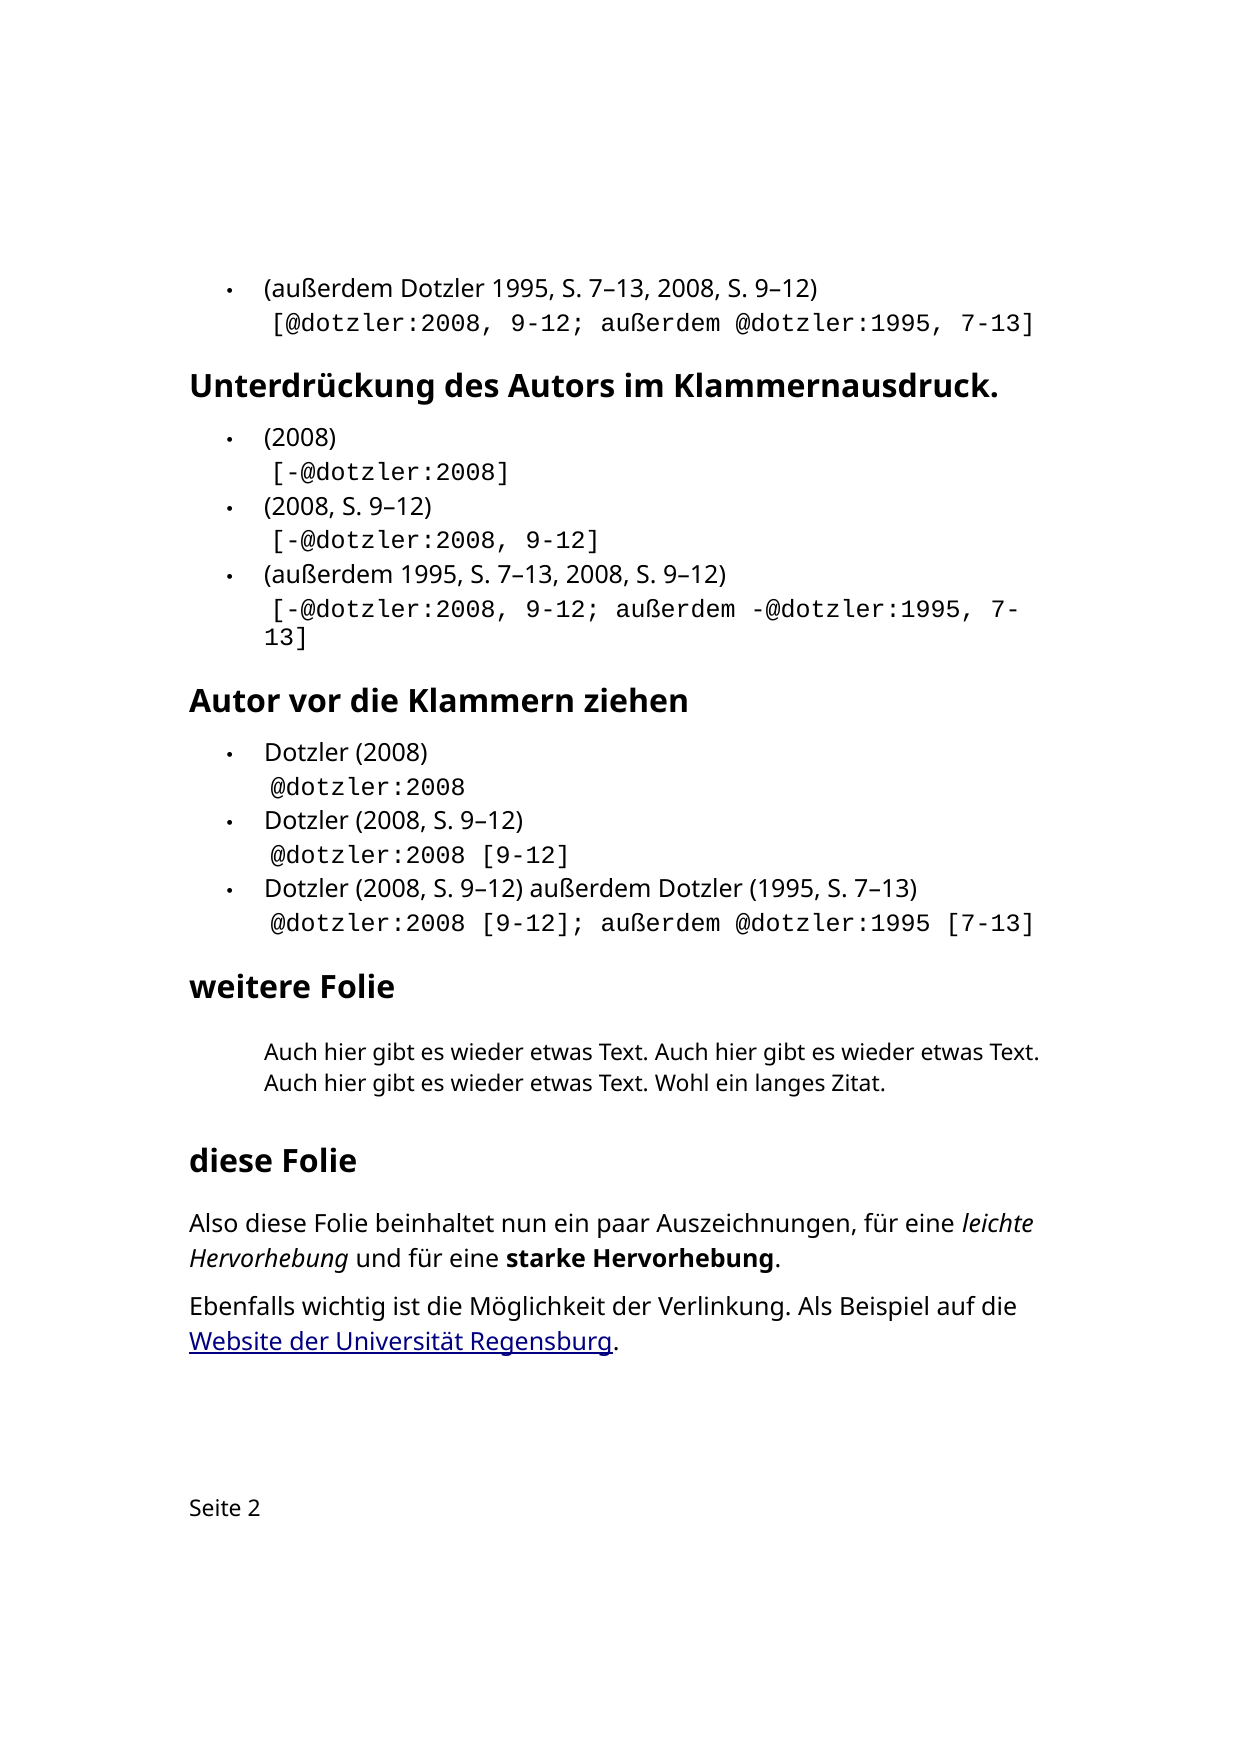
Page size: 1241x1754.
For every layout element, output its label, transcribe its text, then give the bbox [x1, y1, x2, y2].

list (außerdem 1995, S. 7–13, 2008, S. 9–12) [-@dotzler:2008, 9-12; außerdem -@dotzler:1995, 7-13] [226, 556, 1051, 653]
list (2008, S. 9–12) [-@dotzler:2008, 9-12] [226, 488, 1051, 556]
subtitle weitere Folie [189, 964, 1051, 1008]
list Dotzler (2008) @dotzler:2008 [226, 734, 1051, 803]
text Also diese Folie beinhaltet nun ein paar Auszeichnungen, für eine leichte Hervorhebung und für eine starke Hervorhebung. [189, 1206, 1051, 1274]
subtitle diese Folie [189, 1138, 1051, 1182]
list Dotzler (2008, S. 9–12) außerdem Dotzler (1995, S. 7–13) @dotzler:2008 [9-12]; außerdem @dotzler:1995 [7-13] [226, 871, 1051, 939]
list (2008) [-@dotzler:2008] [226, 420, 1051, 488]
subtitle Unterdrückung des Autors im Klammernausdruck. [189, 363, 1051, 407]
text Ebenfalls wichtig ist die Möglichkeit der Verlinkung. Als Beispiel auf die Website der Universität Regensburg. [189, 1289, 1051, 1357]
list Dotzler (2008, S. 9–12) @dotzler:2008 [9-12] [226, 803, 1051, 871]
subtitle Autor vor die Klammern ziehen [189, 678, 1051, 722]
list (außerdem Dotzler 1995, S. 7–13, 2008, S. 9–12) [@dotzler:2008, 9-12; außerdem @dotzler:1995, 7-13] [226, 270, 1051, 338]
text Auch hier gibt es wieder etwas Text. Auch hier gibt es wieder etwas Text. Auch hier gibt es wieder etwas Text. Wohl ein langes Zitat. [264, 1036, 1051, 1098]
